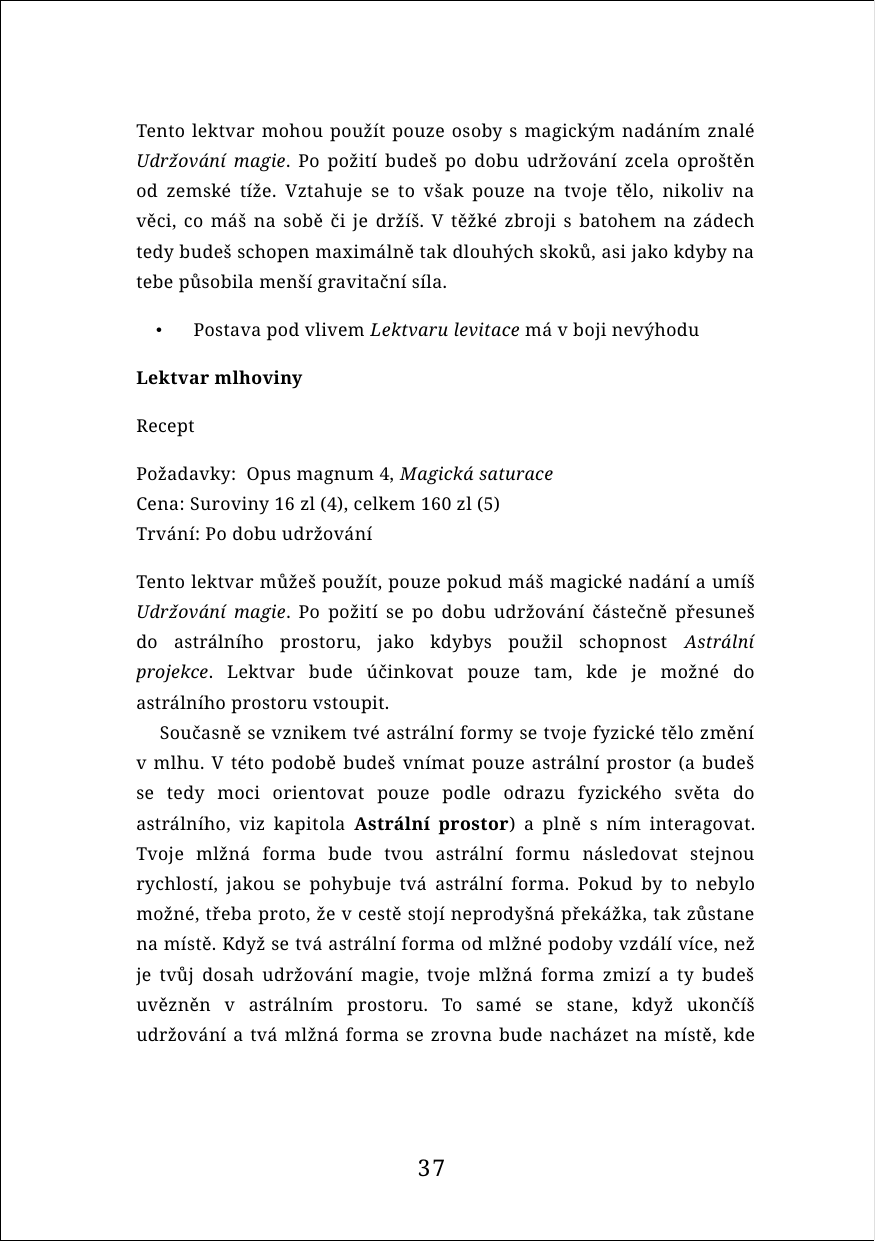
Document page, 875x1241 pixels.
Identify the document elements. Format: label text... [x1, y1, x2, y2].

text Tento lektvar mohou použít pouze osoby s magickým nadáním znalé Udržování magie. Po požití budeš po dobu udržování zcela oproštěn od zemské tíže. Vztahuje se to však pouze na tvoje tělo, nikoliv na věci, co máš na sobě či je držíš. V těžké zbroji s batohem na zádech tedy budeš schopen maximálně tak dlouhých skoků, asi jako kdyby na tebe působila menší gravitační síla. [136, 118, 756, 293]
list Postava pod vlivem Lektvaru levitace má v boji nevýhodu [156, 317, 756, 341]
text Tento lektvar můžeš použít, pouze pokud máš magické nadání a umíš Udržování magie. Po požití se po dobu udržování částečně přesuneš do astrálního prostoru, jako kdybys použil schopnost Astrální projekce. Lektvar bude účinkovat pouze tam, kde je možné do astrálního prostoru vstoupit. Současně se vznikem tvé astrální formy se tvoje fyzické tělo změní v mlhu. V této podobě budeš vnímat pouze astrální prostor (a budeš se tedy moci orientovat pouze podle odrazu fyzického světa do astrálního, viz kapitola Astrální prostor) a plně s ním interagovat. Tvoje mlžná forma bude tvou astrální formu následovat stejnou rychlostí, jakou se pohybuje tvá astrální forma. Pokud by to nebylo možné, třeba proto, že v cestě stojí neprodyšná překážka, tak zůstane na místě. Když se tvá astrální forma od mlžné podoby vzdálí více, než je tvůj dosah udržování magie, tvoje mlžná forma zmizí a ty budeš uvězněn v astrálním prostoru. To samé se stane, když ukončíš udržování a tvá mlžná forma se zrovna bude nacházet na místě, kde [136, 569, 756, 1047]
text Lektvar mlhoviny [136, 365, 756, 389]
text Recept [136, 413, 756, 437]
text Požadavky: Opus magnum 4, Magická saturace Cena: Suroviny 16 zl (4), celkem 160 zl (5) Trvání: Po dobu udržování [136, 461, 756, 546]
